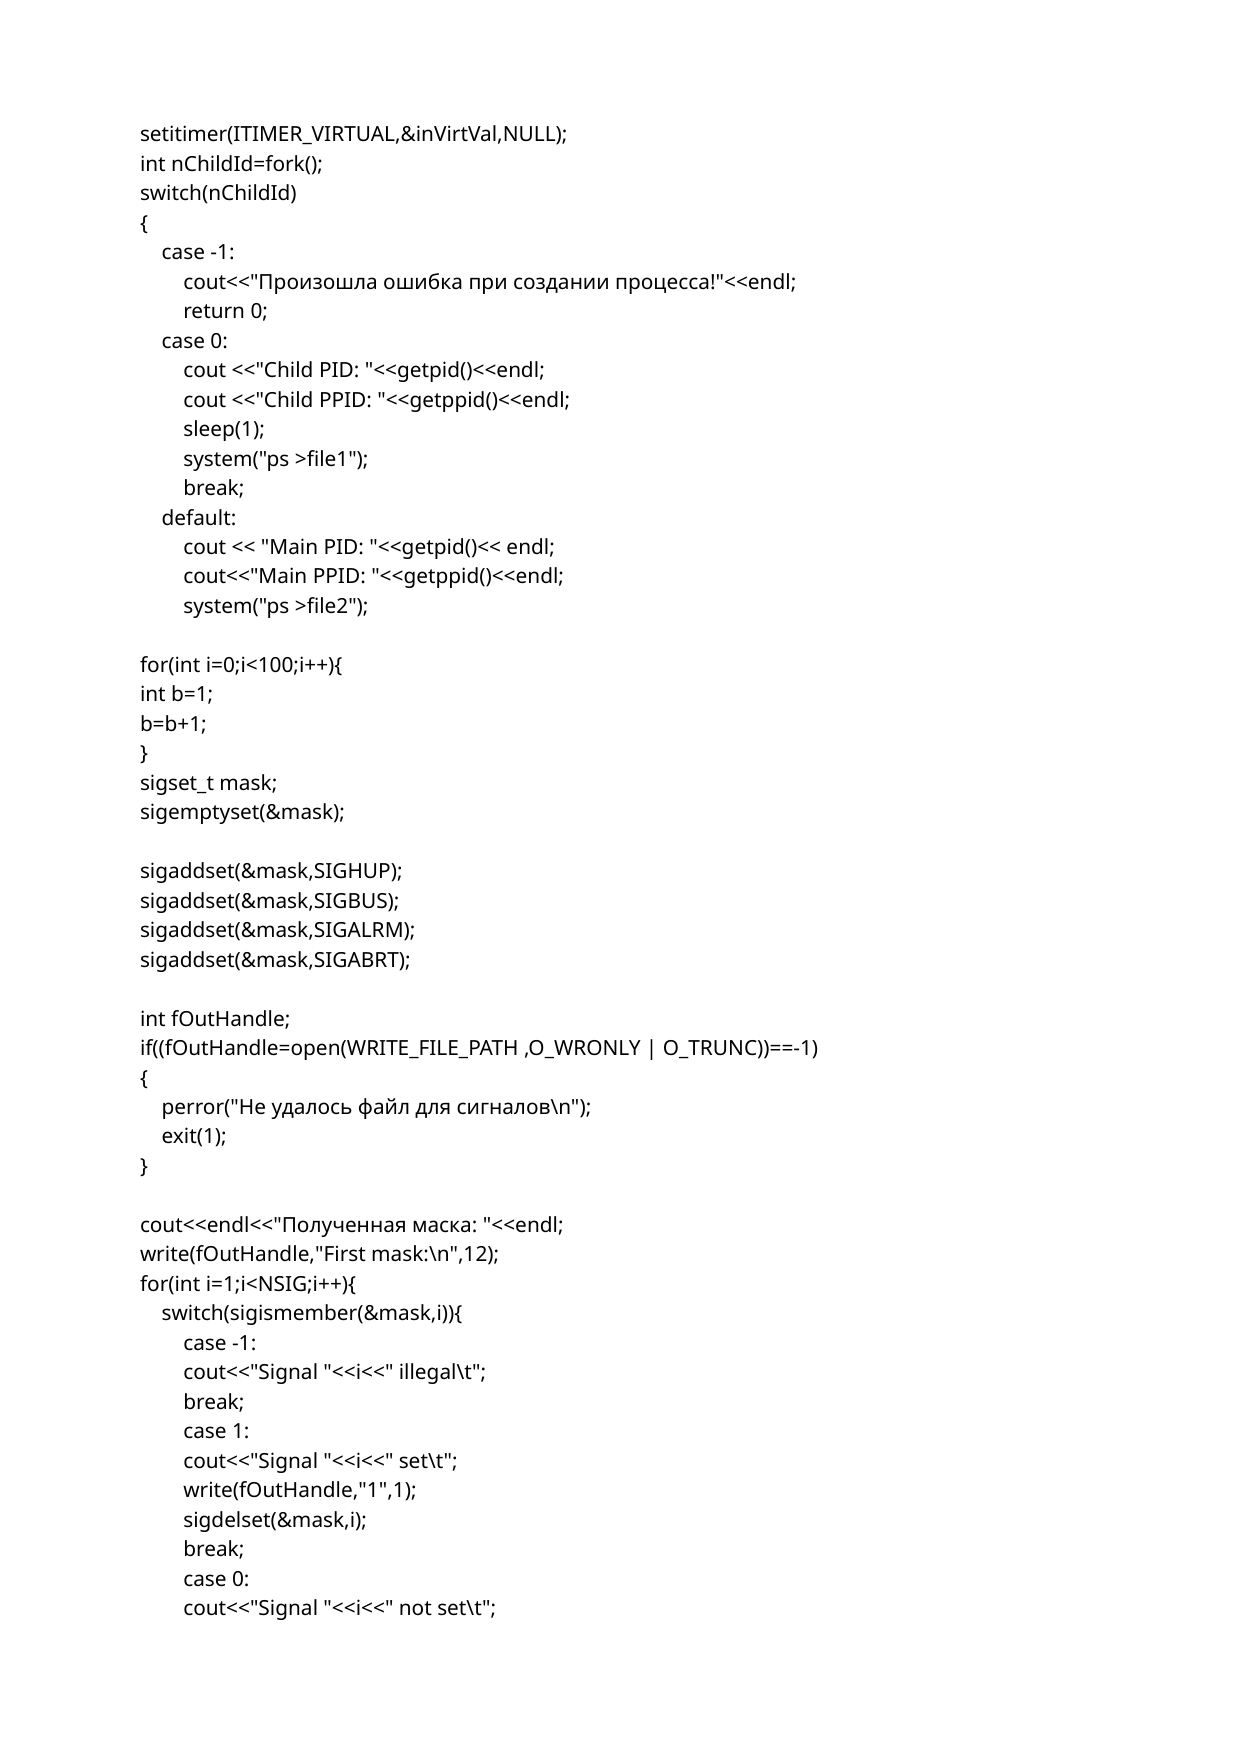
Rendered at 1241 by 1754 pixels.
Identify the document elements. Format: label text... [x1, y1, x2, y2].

text default: [118, 501, 1122, 531]
text return 0; [118, 295, 1122, 324]
text case -1: [118, 236, 1122, 266]
text switch(nChildId) [118, 177, 1122, 207]
text } [118, 1150, 1122, 1179]
text break; [118, 1533, 1122, 1563]
text case 0: [118, 1563, 1122, 1592]
text sigset_t mask; [118, 767, 1122, 796]
text sigaddset(&mask,SIGABRT); [118, 943, 1122, 973]
text cout <<"Child PPID: "<<getppid()<<endl; [118, 383, 1122, 413]
text sigaddset(&mask,SIGBUS); [118, 884, 1122, 914]
text case -1: [118, 1327, 1122, 1356]
text sigaddset(&mask,SIGHUP); [118, 855, 1122, 884]
text { [118, 1061, 1122, 1091]
text cout << "Main PID: "<<getpid()<< endl; [118, 531, 1122, 560]
text cout<<"Main PPID: "<<getppid()<<endl; [118, 560, 1122, 590]
text system("ps >file1"); [118, 442, 1122, 472]
text cout<<"Signal "<<i<<" illegal\t"; [118, 1356, 1122, 1386]
text case 1: [118, 1415, 1122, 1445]
text { [118, 207, 1122, 236]
text write(fOutHandle,"First mask:\n",12); [118, 1238, 1122, 1268]
text for(int i=1;i<NSIG;i++){ [118, 1268, 1122, 1297]
text perror("Не удалось файл для сигналов\n"); [118, 1091, 1122, 1120]
text sigdelset(&mask,i); [118, 1504, 1122, 1533]
text if((fOutHandle=open(WRITE_FILE_PATH ,O_WRONLY | O_TRUNC))==-1) [118, 1032, 1122, 1061]
text cout <<"Child PID: "<<getpid()<<endl; [118, 354, 1122, 383]
text int fOutHandle; [118, 1002, 1122, 1032]
text cout<<endl<<"Полученная маска: "<<endl; [118, 1209, 1122, 1238]
text sleep(1); [118, 413, 1122, 442]
text exit(1); [118, 1120, 1122, 1150]
text int nChildId=fork(); [118, 148, 1122, 177]
text cout<<"Signal "<<i<<" set\t"; [118, 1445, 1122, 1474]
text } [118, 737, 1122, 767]
text cout<<"Произошла ошибка при создании процесса!"<<endl; [118, 266, 1122, 295]
text write(fOutHandle,"1",1); [118, 1474, 1122, 1504]
text setitimer(ITIMER_VIRTUAL,&inVirtVal,NULL); [118, 118, 1122, 148]
text switch(sigismember(&mask,i)){ [118, 1297, 1122, 1327]
text cout<<"Signal "<<i<<" not set\t"; [118, 1592, 1122, 1622]
text b=b+1; [118, 708, 1122, 737]
text sigaddset(&mask,SIGALRM); [118, 914, 1122, 943]
text break; [118, 1386, 1122, 1415]
text case 0: [118, 324, 1122, 354]
text break; [118, 472, 1122, 501]
text int b=1; [118, 678, 1122, 708]
text system("ps >file2"); [118, 590, 1122, 619]
text sigemptyset(&mask); [118, 796, 1122, 826]
text for(int i=0;i<100;i++){ [118, 649, 1122, 678]
